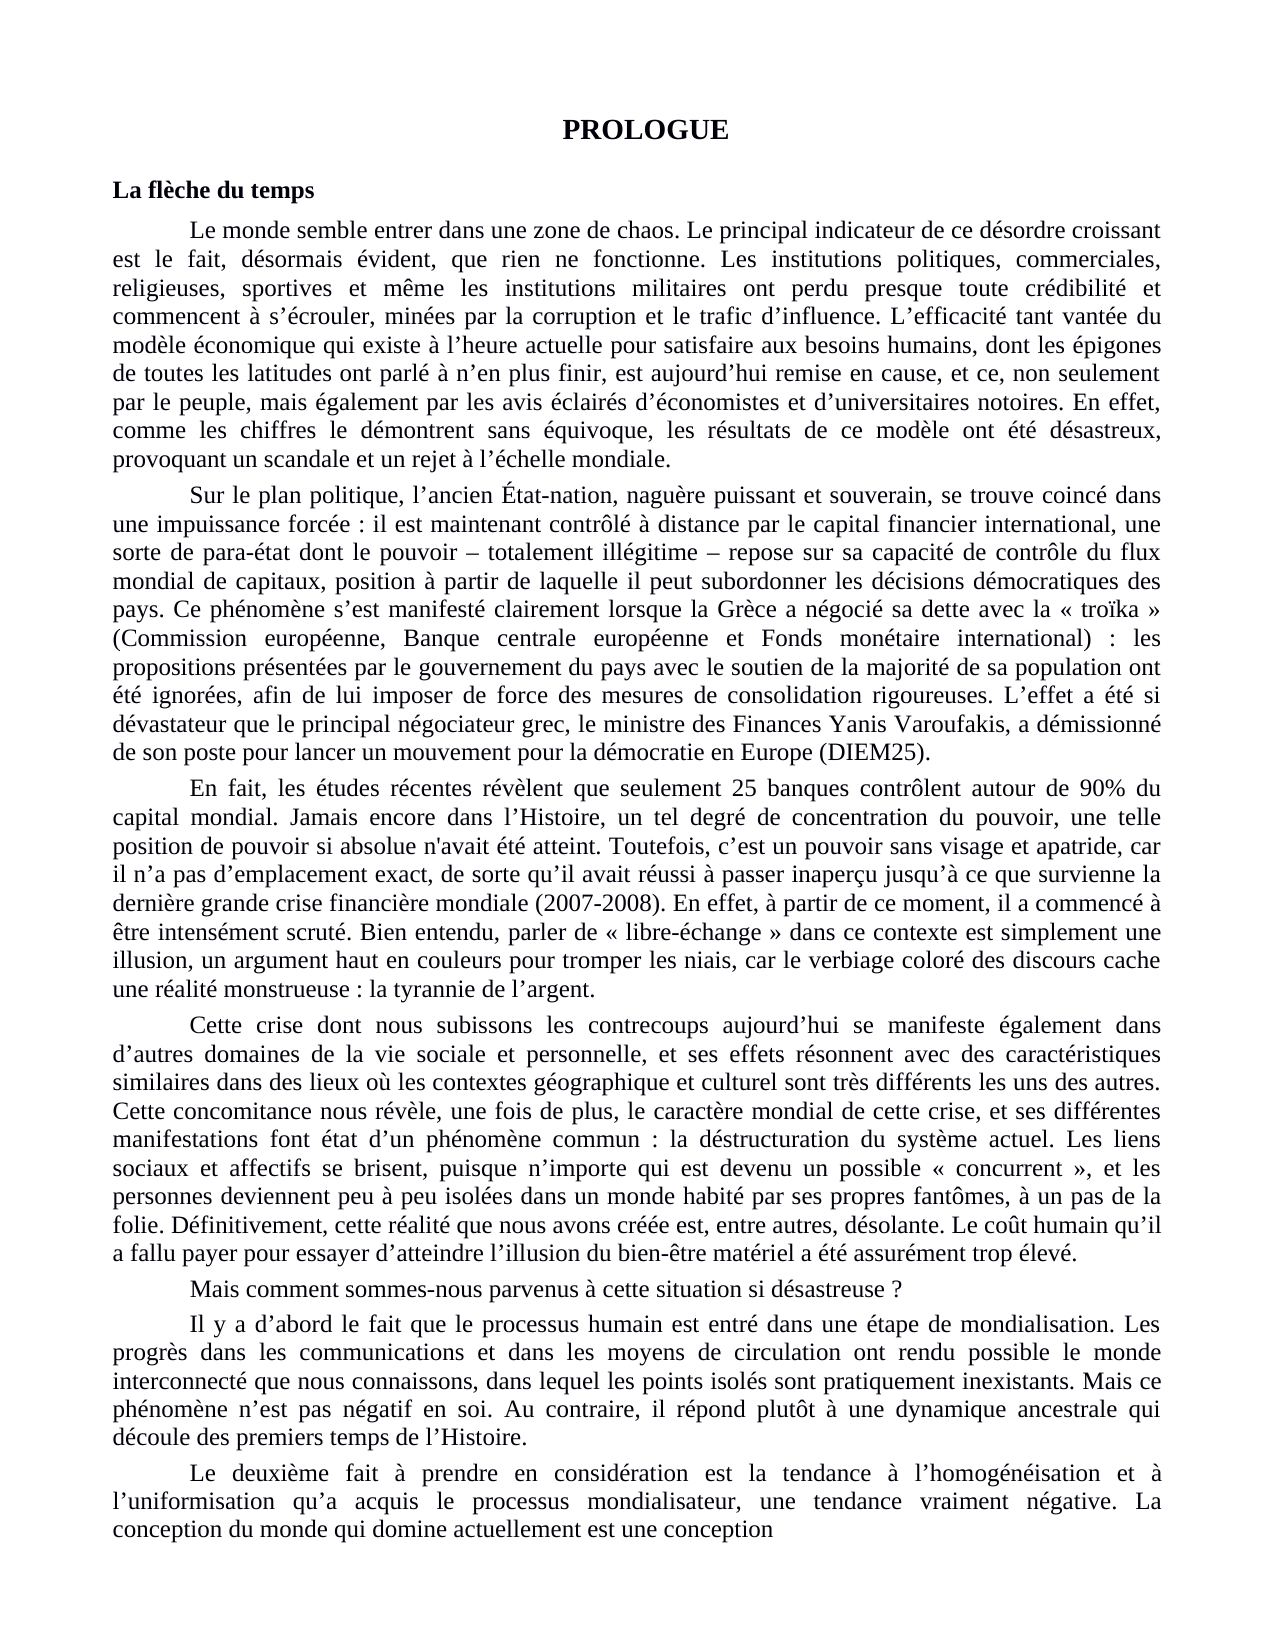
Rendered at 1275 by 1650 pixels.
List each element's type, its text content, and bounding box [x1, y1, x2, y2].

text Sur le plan politique, l’ancien État-nation, naguère puissant et souverain, se trouve coincé dans une impuissance forcée : il est maintenant contrôlé à distance par le capital financier international, une sorte de para-état dont le pouvoir – totalement illégitime – repose sur sa capacité de contrôle du flux mondial de capitaux, position à partir de laquelle il peut subordonner les décisions démocratiques des pays. Ce phénomène s’est manifesté clairement lorsque la Grèce a négocié sa dette avec la « troïka » (Commission européenne, Banque centrale européenne et Fonds monétaire international) : les propositions présentées par le gouvernement du pays avec le soutien de la majorité de sa population ont été ignorées, afin de lui imposer de force des mesures de consolidation rigoureuses. L’effet a été si dévastateur que le principal négociateur grec, le ministre des Finances Yanis Varoufakis, a démissionné de son poste pour lancer un mouvement pour la démocratie en Europe (DIEM25). [112, 481, 1162, 766]
text PROLOGUE [562, 112, 1162, 145]
text Cette crise dont nous subissons les contrecoups aujourd’hui se manifeste également dans d’autres domaines de la vie sociale et personnelle, et ses effets résonnent avec des caractéristiques similaires dans des lieux où les contextes géographique et culturel sont très différents les uns des autres. Cette concomitance nous révèle, une fois de plus, le caractère mondial de cette crise, et ses différentes manifestations font état d’un phénomène commun : la déstructuration du système actuel. Les liens sociaux et affectifs se brisent, puisque n’importe qui est devenu un possible « concurrent », et les personnes deviennent peu à peu isolées dans un monde habité par ses propres fantômes, à un pas de la folie. Définitivement, cette réalité que nous avons créée est, entre autres, désolante. Le coût humain qu’il a fallu payer pour essayer d’atteindre l’illusion du bien-être matériel a été assurément trop élevé. [112, 1010, 1162, 1267]
text Il y a d’abord le fait que le processus humain est entré dans une étape de mondialisation. Les progrès dans les communications et dans les moyens de circulation ont rendu possible le monde interconnecté que nous connaissons, dans lequel les points isolés sont pratiquement inexistants. Mais ce phénomène n’est pas négatif en soi. Au contraire, il répond plutôt à une dynamique ancestrale qui découle des premiers temps de l’Histoire. [112, 1310, 1162, 1451]
text Le deuxième fait à prendre en considération est la tendance à l’homogénéisation et à l’uniformisation qu’a acquis le processus mondialisateur, une tendance vraiment négative. La conception du monde qui domine actuellement est une conception [112, 1459, 1162, 1542]
text La flèche du temps [112, 175, 1162, 204]
text Mais comment sommes-nous parvenus à cette situation si désastreuse ? [189, 1274, 1162, 1303]
text Le monde semble entrer dans une zone de chaos. Le principal indicateur de ce désordre croissant est le fait, désormais évident, que rien ne fonctionne. Les institutions politiques, commerciales, religieuses, sportives et même les institutions militaires ont perdu presque toute crédibilité et commencent à s’écrouler, minées par la corruption et le trafic d’influence. L’efficacité tant vantée du modèle économique qui existe à l’heure actuelle pour satisfaire aux besoins humains, dont les épigones de toutes les latitudes ont parlé à n’en plus finir, est aujourd’hui remise en cause, et ce, non seulement par le peuple, mais également par les avis éclairés d’économistes et d’universitaires notoires. En effet, comme les chiffres le démontrent sans équivoque, les résultats de ce modèle ont été désastreux, provoquant un scandale et un rejet à l’échelle mondiale. [112, 216, 1162, 473]
text En fait, les études récentes révèlent que seulement 25 banques contrôlent autour de 90% du capital mondial. Jamais encore dans l’Histoire, un tel degré de concentration du pouvoir, une telle position de pouvoir si absolue n'avait été atteint. Toutefois, c’est un pouvoir sans visage et apatride, car il n’a pas d’emplacement exact, de sorte qu’il avait réussi à passer inaperçu jusqu’à ce que survienne la dernière grande crise financière mondiale (2007-2008). En effet, à partir de ce moment, il a commencé à être intensément scruté. Bien entendu, parler de « libre-échange » dans ce contexte est simplement une illusion, un argument haut en couleurs pour tromper les niais, car le verbiage coloré des discours cache une réalité monstrueuse : la tyrannie de l’argent. [112, 774, 1162, 1002]
